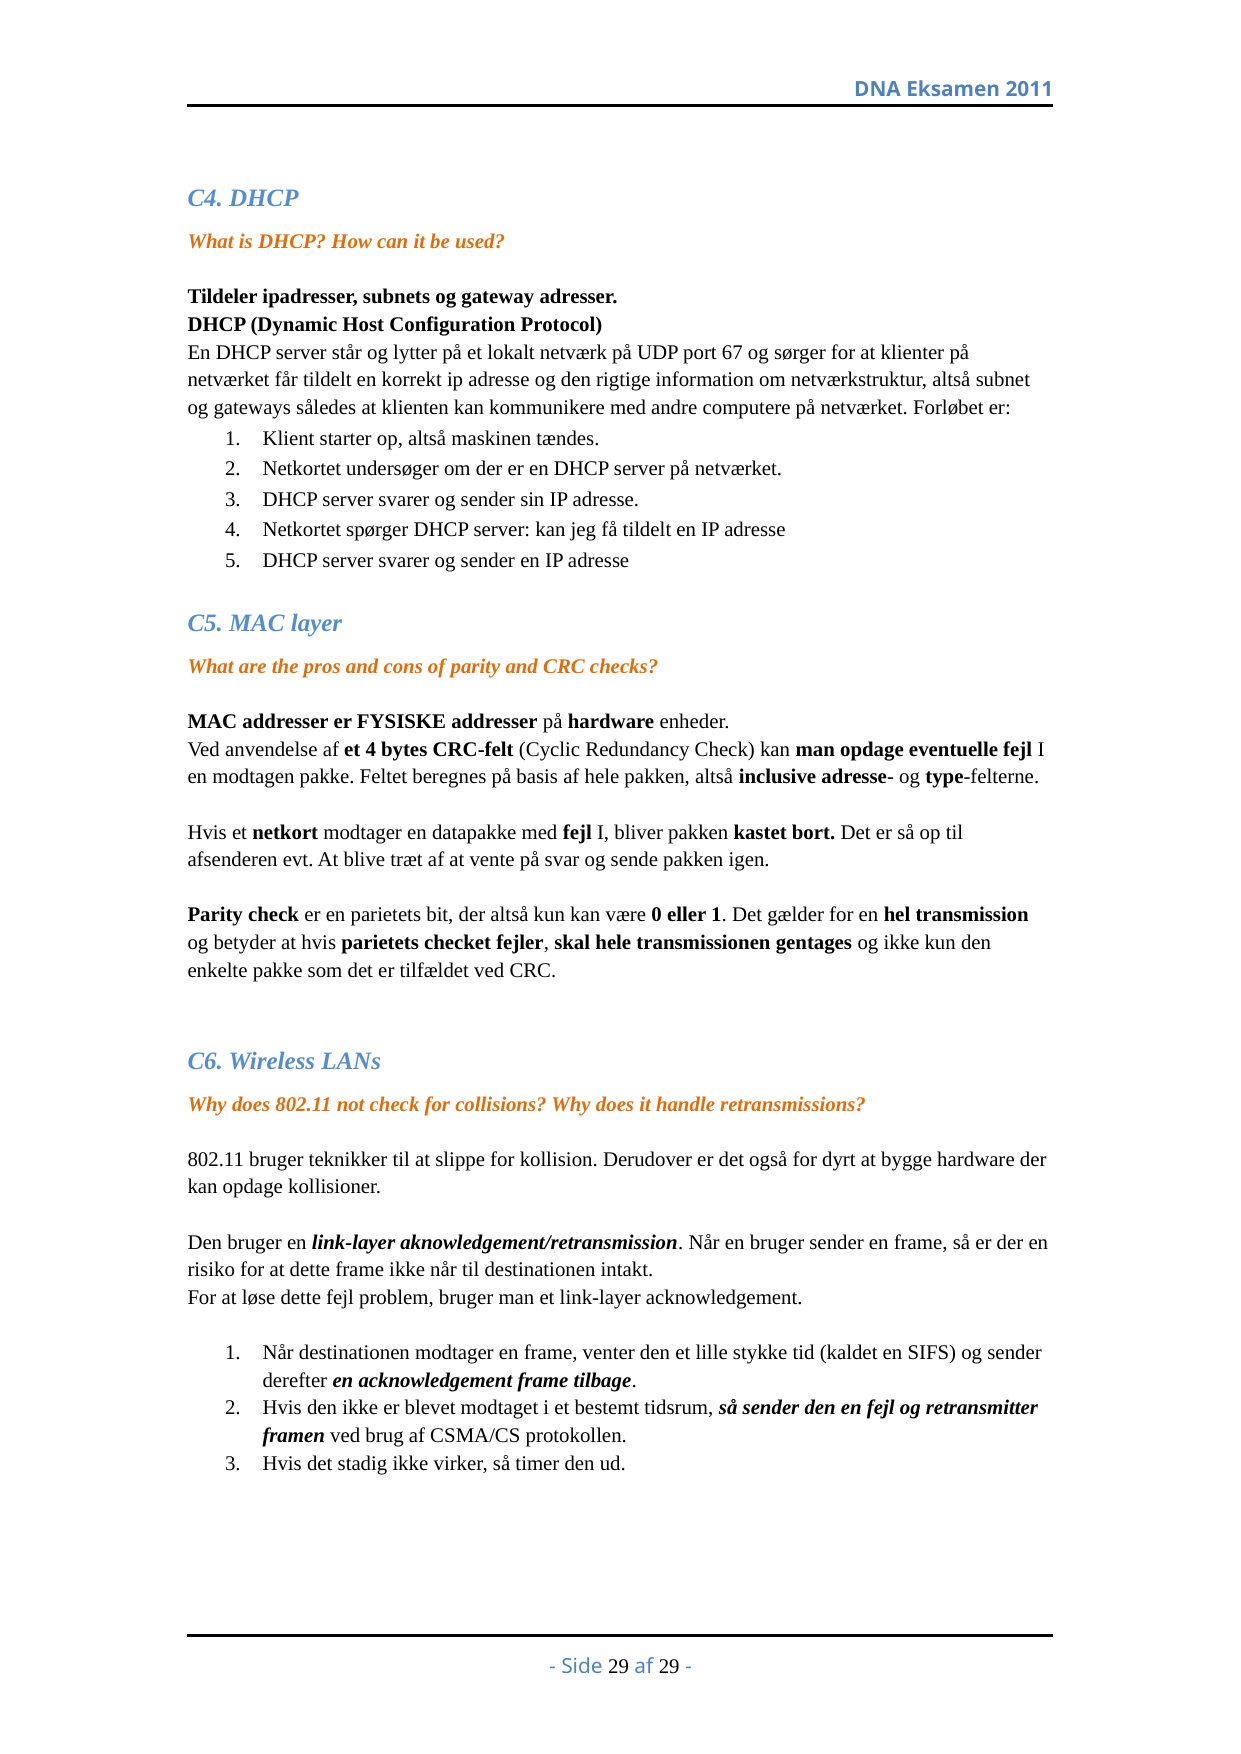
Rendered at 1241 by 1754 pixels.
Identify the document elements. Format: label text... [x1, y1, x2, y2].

list Hvis den ikke er blevet modtaget i et bestemt tidsrum, så sender den en fejl og retransmitter framen ved brug af CSMA/CS protokollen. [225, 1395, 1053, 1447]
list DHCP server svarer og sender sin IP adresse. [225, 486, 1053, 511]
text What are the pros and cons of parity and CRC checks? [187, 654, 1053, 678]
subtitle C5. MAC layer [187, 608, 1053, 637]
list Netkortet undersøger om der er en DHCP server på netværket. [225, 456, 1053, 480]
text Hvis et netkort modtager en datapakke med fejl I, bliver pakken kastet bort. Det er så op til afsenderen evt. At blive træt af at vente på svar og sende pakken igen. [187, 819, 1053, 871]
list Når destinationen modtager en frame, venter den et lille stykke tid (kaldet en SIFS) og sender derefter en acknowledgement frame tilbage. [225, 1340, 1053, 1392]
subtitle C6. Wireless LANs [187, 1046, 1053, 1075]
text Parity check er en parietets bit, der altså kun kan være 0 eller 1. Det gælder for en hel transmission og betyder at hvis parietets checket fejler, skal hele transmissionen gentages og ikke kun den enkelte pakke som det er tilfældet ved CRC. [187, 902, 1053, 982]
text Ved anvendelse af et 4 bytes CRC-felt (Cyclic Redundancy Check) kan man opdage eventuelle fejl I en modtagen pakke. Feltet beregnes på basis af hele pakken, altså inclusive adresse- og type-felterne. [187, 737, 1053, 788]
text Den bruger en link-layer aknowledgement/retransmission. Når en bruger sender en frame, så er der en risiko for at dette frame ikke når til destinationen intakt. [187, 1230, 1053, 1281]
text What is DHCP? How can it be used? [187, 229, 1053, 253]
text For at løse dette fejl problem, bruger man et link-layer acknowledgement. [187, 1285, 1053, 1309]
subtitle C4. DHCP [187, 183, 1053, 212]
list Hvis det stadig ikke virker, så timer den ud. [225, 1451, 1053, 1474]
text En DHCP server står og lytter på et lokalt netværk på UDP port 67 og sørger for at klienter på netværket får tildelt en korrekt ip adresse og den rigtige information om netværkstruktur, altså subnet og gateways således at klienten kan kommunikere med andre computere på netværket. Forløbet er: [187, 340, 1053, 419]
list Klient starter op, altså maskinen tændes. [225, 425, 1053, 449]
text Tildeler ipadresser, subnets og gateway adresser. [187, 284, 1053, 308]
text Why does 802.11 not check for collisions? Why does it handle retransmissions? [187, 1092, 1053, 1116]
text MAC addresser er FYSISKE addresser på hardware enheder. [187, 709, 1053, 733]
list DHCP server svarer og sender en IP adresse [225, 547, 1053, 572]
text 802.11 bruger teknikker til at slippe for kollision. Derudover er det også for dyrt at bygge hardware der kan opdage kollisioner. [187, 1147, 1053, 1198]
list Netkortet spørger DHCP server: kan jeg få tildelt en IP adresse [225, 517, 1053, 541]
text DHCP (Dynamic Host Configuration Protocol) [187, 312, 1053, 336]
